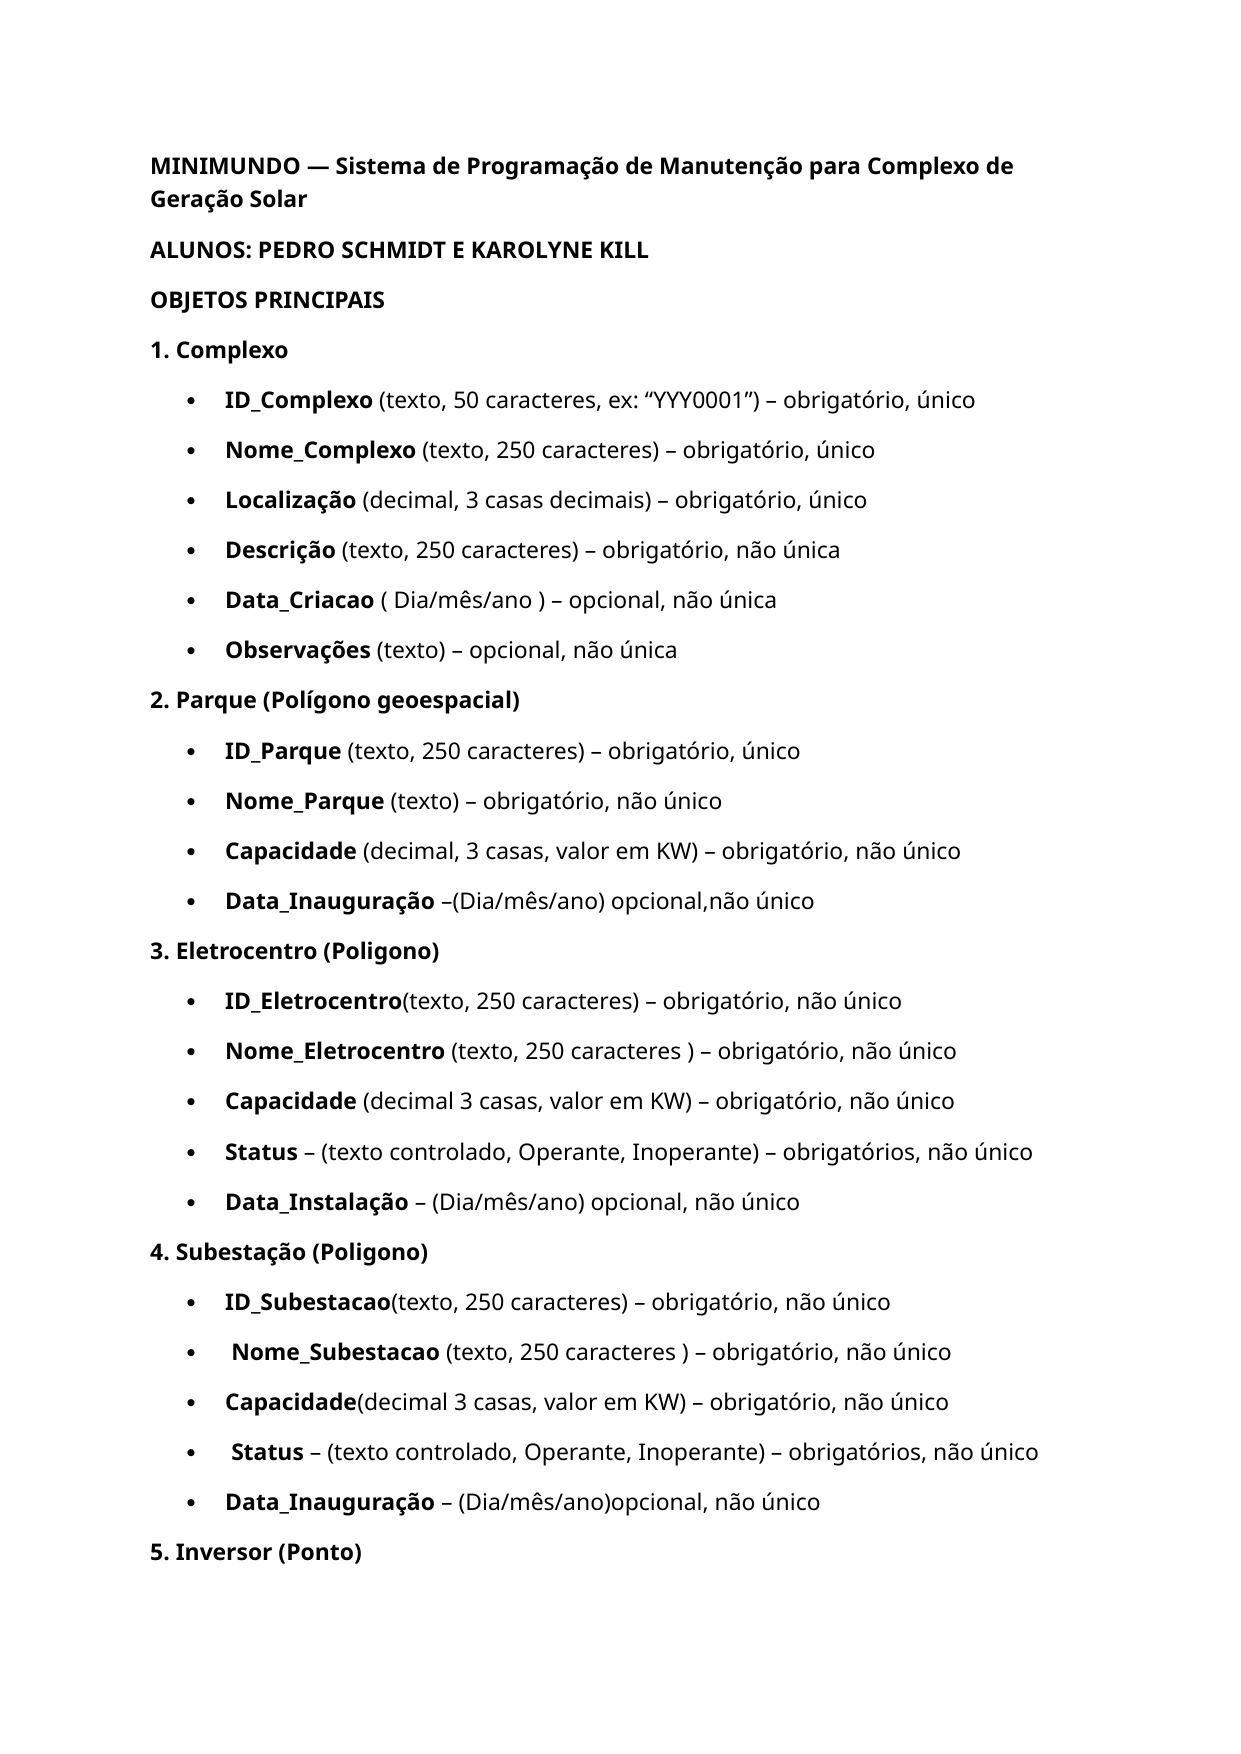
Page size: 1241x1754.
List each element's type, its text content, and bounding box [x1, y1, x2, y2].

text MINIMUNDO — Sistema de Programação de Manutenção para Complexo de Geração Solar [150, 150, 1090, 215]
list Nome_Subestacao (texto, 250 caracteres ) – obrigatório, não único [187, 1336, 1090, 1367]
list Descrição (texto, 250 caracteres) – obrigatório, não única [187, 534, 1090, 565]
text OBJETOS PRINCIPAIS [150, 284, 1090, 315]
list ID_Parque (texto, 250 caracteres) – obrigatório, único [187, 734, 1090, 766]
list Status – (texto controlado, Operante, Inoperante) – obrigatórios, não único [187, 1135, 1090, 1167]
text ALUNOS: PEDRO SCHMIDT E KAROLYNE KILL [150, 233, 1090, 265]
list Capacidade (decimal, 3 casas, valor em KW) – obrigatório, não único [187, 835, 1090, 866]
list Capacidade(decimal 3 casas, valor em KW) – obrigatório, não único [187, 1386, 1090, 1417]
list ID_Eletrocentro(texto, 250 caracteres) – obrigatório, não único [187, 985, 1090, 1016]
text 2. Parque (Polígono geoespacial) [150, 684, 1090, 716]
list Status – (texto controlado, Operante, Inoperante) – obrigatórios, não único [187, 1436, 1090, 1467]
text 5. Inversor (Ponto) [150, 1536, 1090, 1567]
list Data_Inauguração – (Dia/mês/ano)opcional, não único [187, 1486, 1090, 1517]
list Capacidade (decimal 3 casas, valor em KW) – obrigatório, não único [187, 1085, 1090, 1117]
list ID_Complexo (texto, 50 caracteres, ex: “YYY0001”) – obrigatório, único [187, 384, 1090, 415]
list Observações (texto) – opcional, não única [187, 634, 1090, 666]
text 4. Subestação (Poligono) [150, 1236, 1090, 1267]
list Nome_Eletrocentro (texto, 250 caracteres ) – obrigatório, não único [187, 1035, 1090, 1066]
list Data_Inauguração –(Dia/mês/ano) opcional,não único [187, 885, 1090, 916]
list Nome_Complexo (texto, 250 caracteres) – obrigatório, único [187, 434, 1090, 465]
list Data_Instalação – (Dia/mês/ano) opcional, não único [187, 1186, 1090, 1217]
list ID_Subestacao(texto, 250 caracteres) – obrigatório, não único [187, 1286, 1090, 1317]
list Localização (decimal, 3 casas decimais) – obrigatório, único [187, 484, 1090, 515]
text 1. Complexo [150, 334, 1090, 365]
text 3. Eletrocentro (Poligono) [150, 935, 1090, 966]
list Nome_Parque (texto) – obrigatório, não único [187, 785, 1090, 816]
list Data_Criacao ( Dia/mês/ano ) – opcional, não única [187, 584, 1090, 616]
